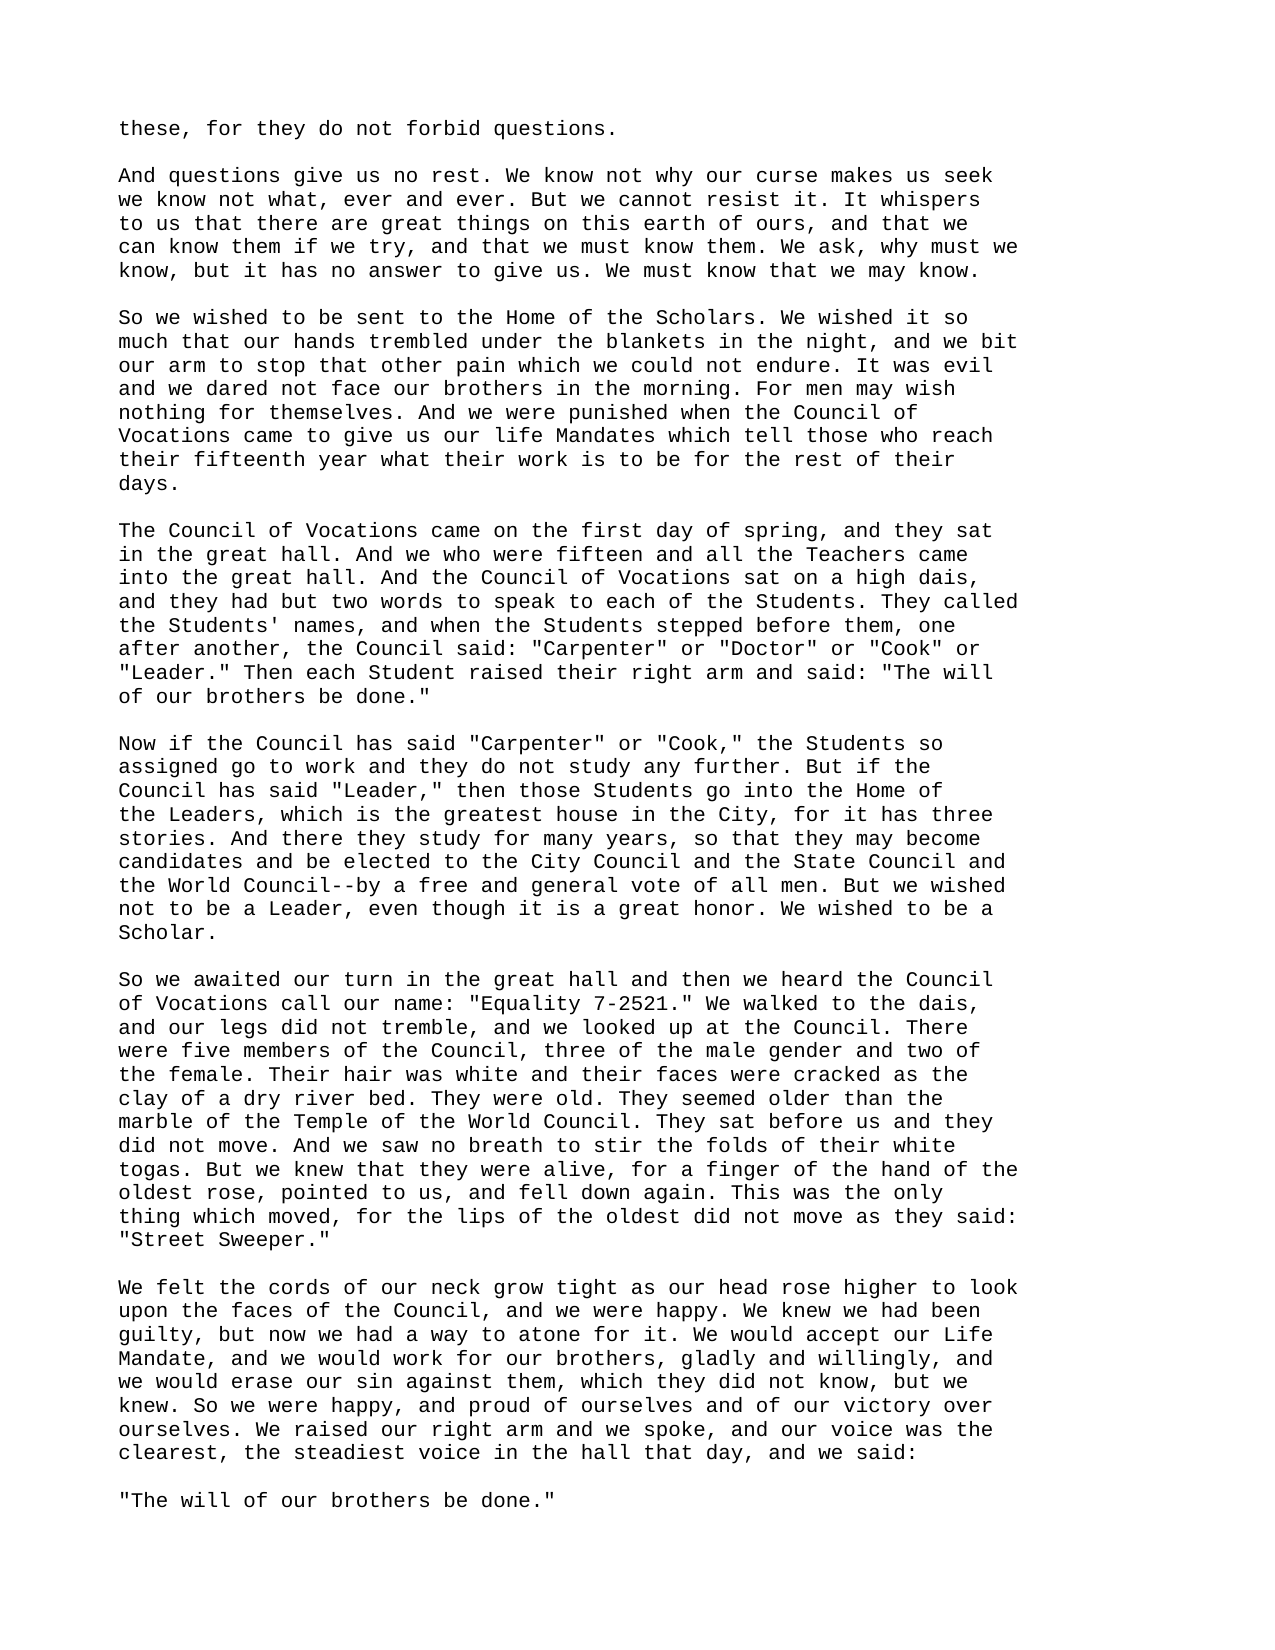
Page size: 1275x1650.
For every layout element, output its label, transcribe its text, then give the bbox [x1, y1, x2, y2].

text did not move. And we saw no breath to stir the folds of their white [118, 1135, 1157, 1158]
text not to be a Leader, even though it is a great honor. We wished to be a [118, 898, 1157, 922]
text their fifteenth year what their work is to be for the rest of their [118, 449, 1157, 473]
text So we awaited our turn in the great hall and then we heard the Council [118, 969, 1157, 993]
text of our brothers be done." [118, 686, 1157, 709]
text Scholar. [118, 922, 1157, 946]
text were five members of the Council, three of the male gender and two of [118, 1040, 1157, 1064]
text Mandate, and we would work for our brothers, gladly and willingly, and [118, 1348, 1157, 1371]
text to us that there are great things on this earth of ours, and that we [118, 213, 1157, 236]
text days. [118, 473, 1157, 496]
text Vocations came to give us our life Mandates which tell those who reach [118, 426, 1157, 449]
text Now if the Council has said "Carpenter" or "Cook," the Students so [118, 733, 1157, 757]
text clearest, the steadiest voice in the hall that day, and we said: [118, 1442, 1157, 1466]
text nothing for themselves. And we were punished when the Council of [118, 402, 1157, 426]
text the World Council--by a free and general vote of all men. But we wished [118, 875, 1157, 898]
text much that our hands trembled under the blankets in the night, and we bit [118, 331, 1157, 354]
text the female. Their hair was white and their faces were cracked as the [118, 1064, 1157, 1088]
text marble of the Temple of the World Council. They sat before us and they [118, 1111, 1157, 1135]
text after another, the Council said: "Carpenter" or "Doctor" or "Cook" or [118, 638, 1157, 662]
text the Students' names, and when the Students stepped before them, one [118, 615, 1157, 638]
text and we dared not face our brothers in the morning. For men may wish [118, 378, 1157, 402]
text "The will of our brothers be done." [118, 1489, 1157, 1513]
text into the great hall. And the Council of Vocations sat on a high dais, [118, 567, 1157, 591]
text And questions give us no rest. We know not why our curse makes us seek [118, 165, 1157, 189]
text our arm to stop that other pain which we could not endure. It was evil [118, 354, 1157, 378]
text the Leaders, which is the greatest house in the City, for it has three [118, 804, 1157, 827]
text thing which moved, for the lips of the oldest did not move as they said: [118, 1206, 1157, 1229]
text candidates and be elected to the City Council and the State Council and [118, 851, 1157, 875]
text we would erase our sin against them, which they did not know, but we [118, 1371, 1157, 1395]
text guilty, but now we had a way to atone for it. We would accept our Life [118, 1324, 1157, 1348]
text can know them if we try, and that we must know them. We ask, why must we [118, 236, 1157, 260]
text and they had but two words to speak to each of the Students. They called [118, 591, 1157, 615]
text We felt the cords of our neck grow tight as our head rose higher to look [118, 1277, 1157, 1300]
text upon the faces of the Council, and we were happy. We knew we had been [118, 1300, 1157, 1324]
text clay of a dry river bed. They were old. They seemed older than the [118, 1088, 1157, 1111]
text these, for they do not forbid questions. [118, 118, 1157, 142]
text know, but it has no answer to give us. We must know that we may know. [118, 260, 1157, 284]
text Council has said "Leader," then those Students go into the Home of [118, 780, 1157, 804]
text togas. But we knew that they were alive, for a finger of the hand of the [118, 1158, 1157, 1182]
text in the great hall. And we who were fifteen and all the Teachers came [118, 544, 1157, 567]
text So we wished to be sent to the Home of the Scholars. We wished it so [118, 307, 1157, 331]
text "Leader." Then each Student raised their right arm and said: "The will [118, 662, 1157, 686]
text knew. So we were happy, and proud of ourselves and of our victory over [118, 1395, 1157, 1419]
text "Street Sweeper." [118, 1229, 1157, 1253]
text oldest rose, pointed to us, and fell down again. This was the only [118, 1182, 1157, 1206]
text assigned go to work and they do not study any further. But if the [118, 757, 1157, 780]
text of Vocations call our name: "Equality 7-2521." We walked to the dais, [118, 993, 1157, 1017]
text and our legs did not tremble, and we looked up at the Council. There [118, 1017, 1157, 1040]
text we know not what, ever and ever. But we cannot resist it. It whispers [118, 189, 1157, 213]
text The Council of Vocations came on the first day of spring, and they sat [118, 520, 1157, 544]
text ourselves. We raised our right arm and we spoke, and our voice was the [118, 1419, 1157, 1442]
text stories. And there they study for many years, so that they may become [118, 827, 1157, 851]
